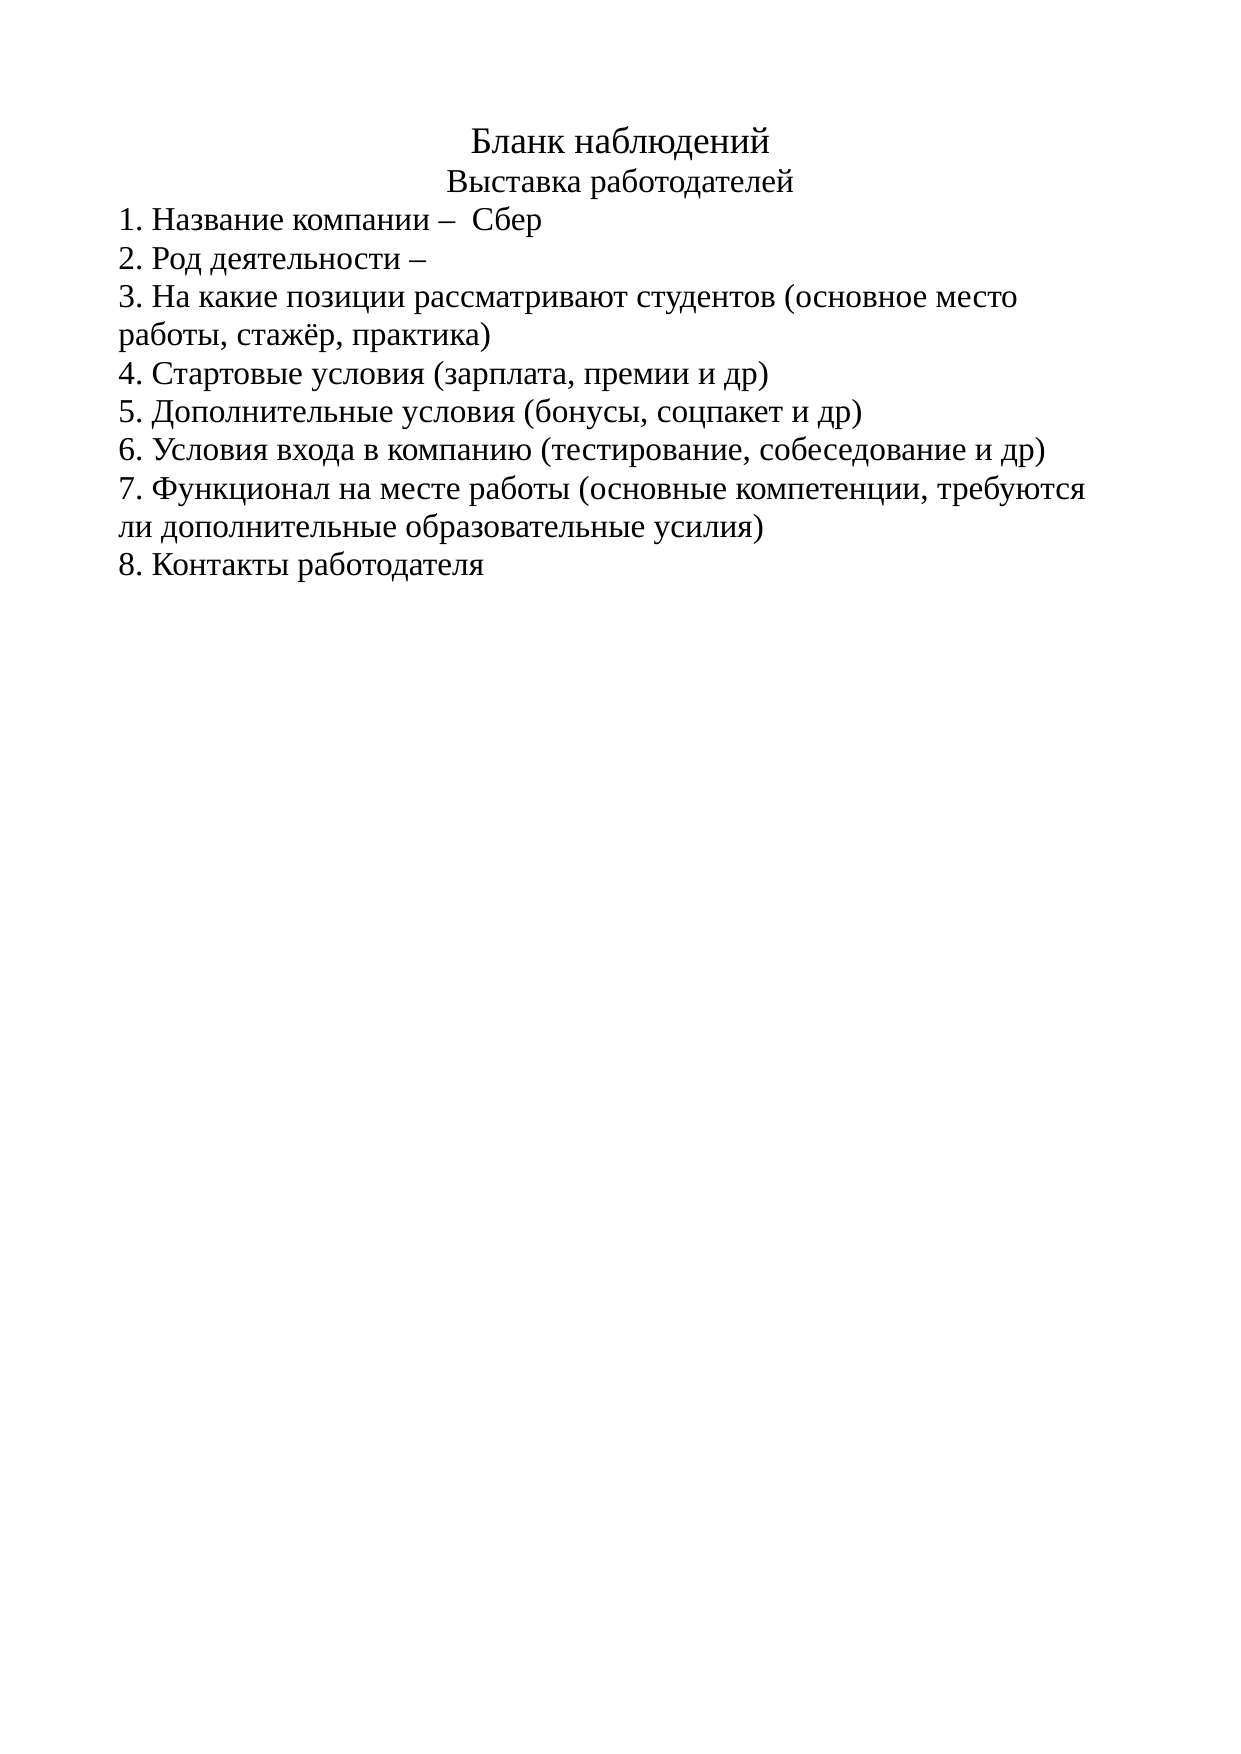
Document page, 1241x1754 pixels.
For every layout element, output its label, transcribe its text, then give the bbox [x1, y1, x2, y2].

text 7. Функционал на месте работы (основные компетенции, требуются ли дополнительные образовательные усилия) [118, 468, 1122, 544]
text 2. Род деятельности – [118, 238, 1122, 276]
text 1. Название компании – Сбер [118, 199, 1122, 238]
text Бланк наблюдений [118, 118, 1122, 161]
text 8. Контакты работодателя [118, 544, 1122, 583]
text 3. На какие позиции рассматривают студентов (основное место работы, стажёр, практика) [118, 276, 1122, 353]
text 6. Условия входа в компанию (тестирование, собеседование и др) [118, 429, 1122, 468]
text Выставка работодателей [118, 161, 1122, 199]
text 4. Стартовые условия (зарплата, премии и др) [118, 353, 1122, 391]
text 5. Дополнительные условия (бонусы, соцпакет и др) [118, 391, 1122, 429]
